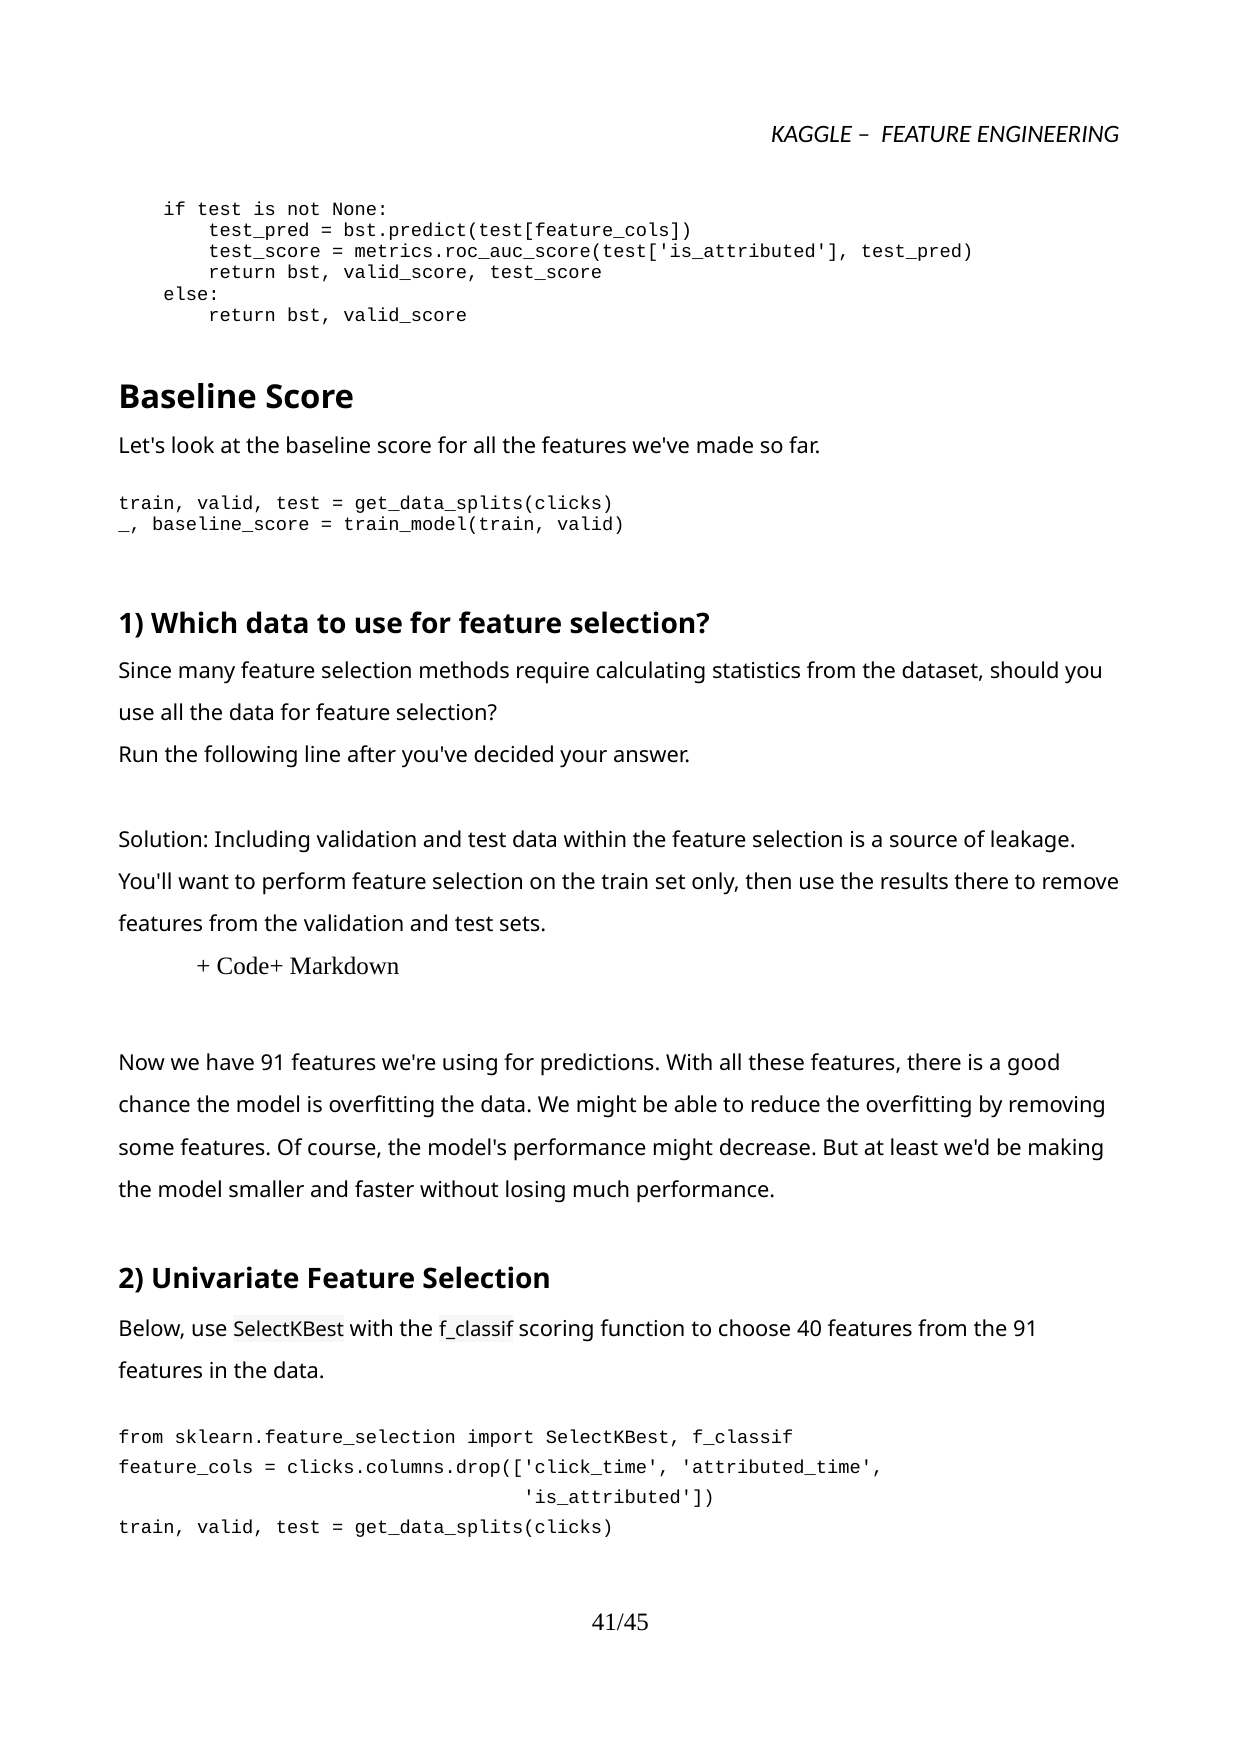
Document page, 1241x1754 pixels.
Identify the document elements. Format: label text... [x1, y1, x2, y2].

subtitle 2) Univariate Feature Selection [118, 1258, 1122, 1297]
text train, valid, test = get_data_splits(clicks) [118, 1518, 1122, 1539]
text return bst, valid_score [118, 306, 1122, 327]
text _, baseline_score = train_model(train, valid) [118, 515, 1122, 536]
text 'is_attributed']) [118, 1488, 1122, 1509]
text return bst, valid_score, test_score [118, 263, 1122, 284]
text Solution: Including validation and test data within the feature selection is a source of leakage. You'll want to perform feature selection on the train set only, then use the results there to remove features from the validation and test sets. [118, 824, 1122, 938]
subtitle 1) Which data to use for feature selection? [118, 604, 1122, 642]
text Since many feature selection methods require calculating statistics from the dataset, should you use all the data for feature selection? [118, 655, 1122, 727]
text Now we have 91 features we're using for predictions. With all these features, there is a good chance the model is overfitting the data. We might be able to reduce the overfitting by removing some features. Of course, the model's performance might decrease. But at least we'd be making the model smaller and faster without losing much performance. [118, 1047, 1122, 1204]
text test_score = metrics.roc_auc_score(test['is_attributed'], test_pred) [118, 242, 1122, 263]
text train, valid, test = get_data_splits(clicks) [118, 494, 1122, 515]
text else: [118, 284, 1122, 306]
text + Code+ Markdown [196, 951, 1122, 979]
text Let's look at the baseline score for all the features we've made so far. [118, 430, 1122, 460]
subtitle Baseline Score [118, 373, 1122, 418]
text Below, use SelectKBest with the f_classif scoring function to choose 40 features from the 91 features in the data. [118, 1313, 1122, 1385]
text feature_cols = clicks.columns.drop(['click_time', 'attributed_time', [118, 1458, 1122, 1479]
text Run the following line after you've decided your answer. [118, 739, 1122, 769]
text if test is not None: [118, 199, 1122, 221]
text test_pred = bst.predict(test[feature_cols]) [118, 221, 1122, 242]
text from sklearn.feature_selection import SelectKBest, f_classif [118, 1427, 1122, 1449]
